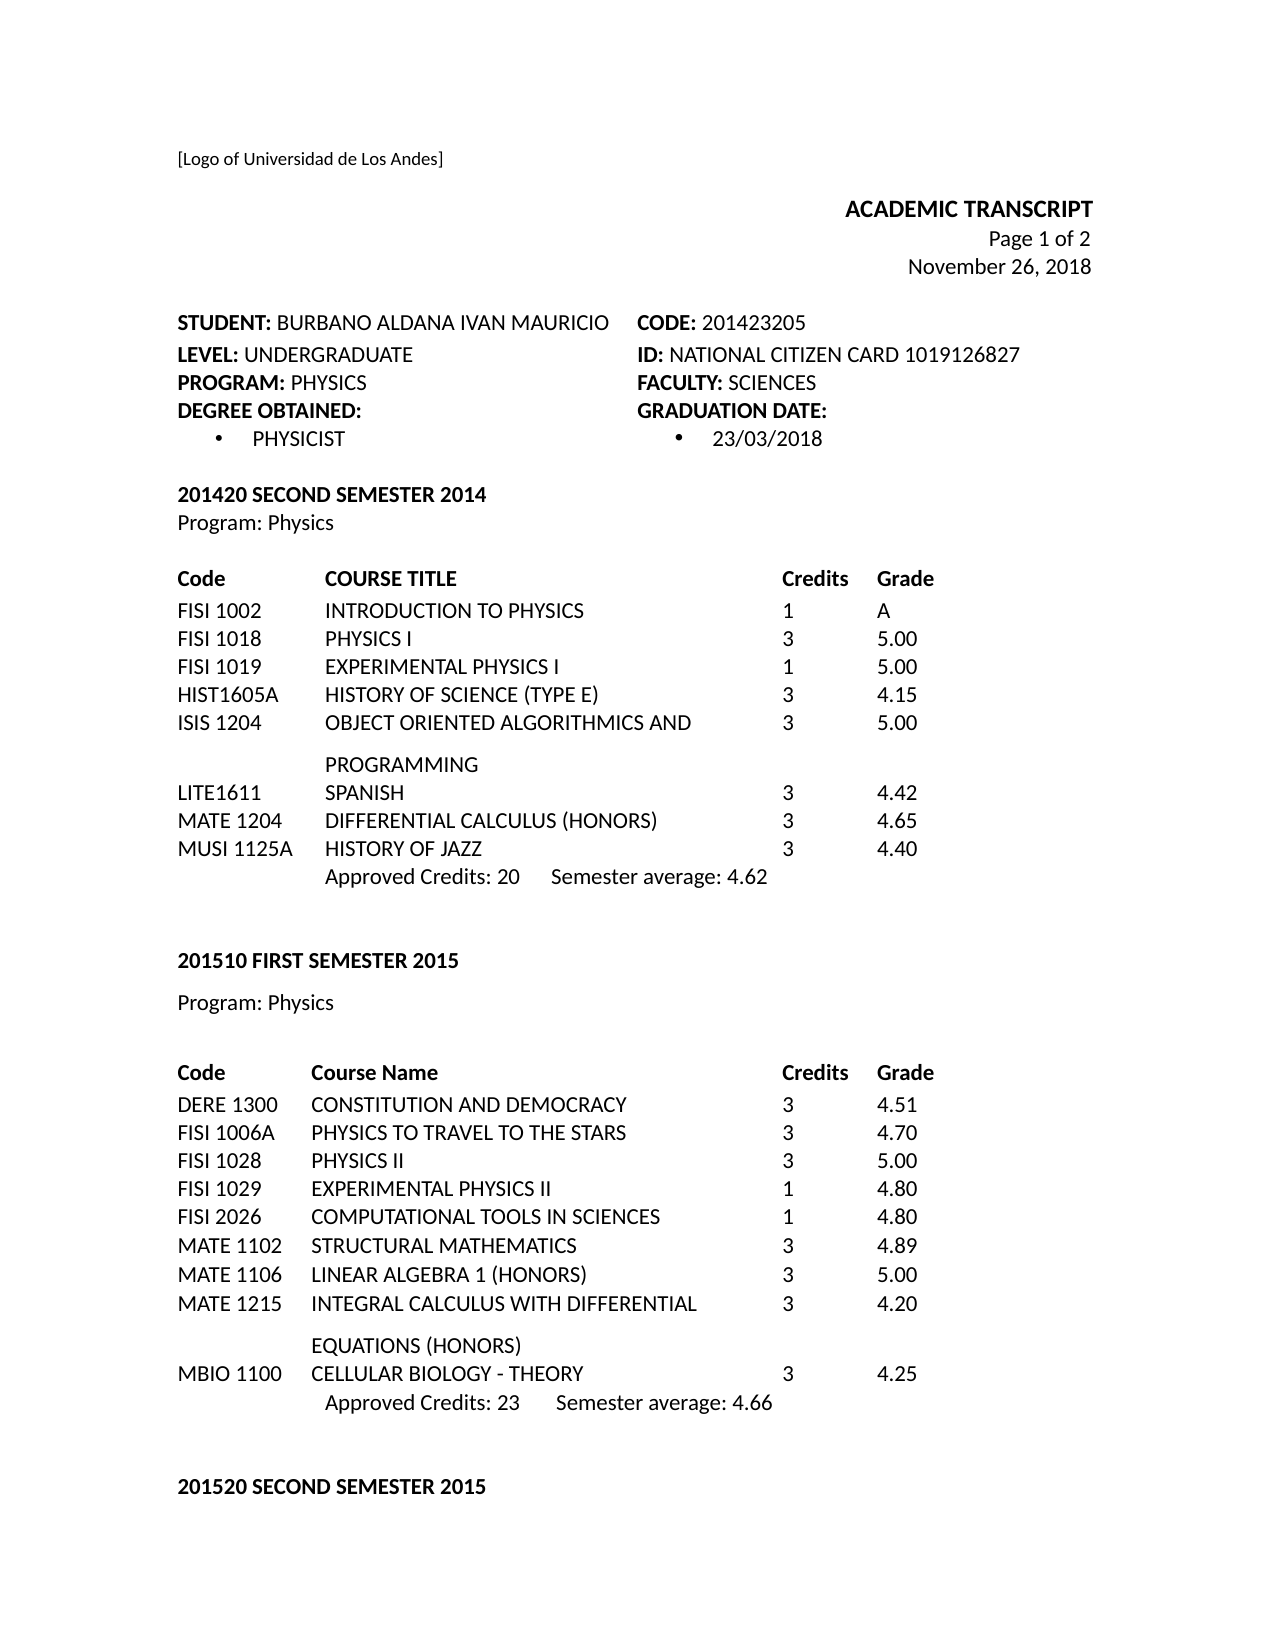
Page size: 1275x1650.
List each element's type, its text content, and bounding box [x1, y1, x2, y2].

table_cell MBIO 1100 [166, 1359, 300, 1388]
text Approved Credits: 20 Semester average: 4.62 [251, 862, 1098, 890]
table_cell FACULTY: SCIENCES [626, 368, 1086, 396]
table_cell 4.89 [866, 1231, 1086, 1260]
table_cell HIST1605A [166, 680, 314, 708]
table_header Course Name [300, 1058, 771, 1090]
table_cell FISI 1029 [166, 1174, 300, 1202]
table_cell 3 [771, 680, 866, 708]
table_header COURSE TITLE [314, 564, 771, 596]
table_cell 4.15 [866, 680, 1086, 708]
table_header Grade [866, 564, 1086, 596]
table_cell A [866, 596, 1086, 624]
table_cell OBJECT ORIENTED ALGORITHMICS AND PROGRAMMING [314, 708, 771, 778]
table_cell CELLULAR BIOLOGY - THEORY [300, 1359, 771, 1388]
table_header 201520 SECOND SEMESTER 2015 [166, 1472, 1086, 1500]
table_cell 3 [771, 1118, 866, 1146]
table_cell 1 [771, 1174, 866, 1202]
table_cell 4.70 [866, 1118, 1086, 1146]
table_cell 3 [771, 1231, 866, 1260]
table_cell 4.25 [866, 1359, 1086, 1388]
table_cell 4.51 [866, 1090, 1086, 1118]
text Page 1 of 2 [177, 224, 1098, 252]
table_header Code [166, 564, 314, 596]
table_cell 3 [771, 1146, 866, 1174]
table_cell PHYSICS I [314, 624, 771, 652]
table_cell 1 [771, 596, 866, 624]
table_cell 1 [771, 1202, 866, 1231]
table_cell 4.42 [866, 778, 1086, 806]
text Approved Credits: 23 Semester average: 4.66 [251, 1388, 1098, 1416]
table_cell EXPERIMENTAL PHYSICS I [314, 652, 771, 680]
table_cell 5.00 [866, 1260, 1086, 1289]
table_header Credits [771, 1058, 866, 1090]
table_header 201510 FIRST SEMESTER 2015 Program: Physics [166, 946, 1086, 1016]
table_cell FISI 1006A [166, 1118, 300, 1146]
table_header Credits [771, 564, 866, 596]
table_cell 3 [771, 1289, 866, 1359]
text [Logo of Universidad de Los Andes] [177, 148, 1098, 171]
table_cell 3 [771, 1090, 866, 1118]
table_cell FISI 1002 [166, 596, 314, 624]
table_cell FISI 1018 [166, 624, 314, 652]
table_cell GRADUATION DATE: 23/03/2018 [626, 396, 1086, 452]
table_cell INTRODUCTION TO PHYSICS [314, 596, 771, 624]
table_cell 5.00 [866, 652, 1086, 680]
table_cell MATE 1204 [166, 806, 314, 834]
table_cell FISI 1028 [166, 1146, 300, 1174]
table_cell 1 [771, 652, 866, 680]
table_cell EXPERIMENTAL PHYSICS II [300, 1174, 771, 1202]
table_cell 5.00 [866, 708, 1086, 778]
table_cell 5.00 [866, 624, 1086, 652]
table_cell PROGRAM: PHYSICS [166, 368, 626, 396]
table_cell 3 [771, 778, 866, 806]
table_cell STRUCTURAL MATHEMATICS [300, 1231, 771, 1260]
table_cell SPANISH [314, 778, 771, 806]
table_cell LEVEL: UNDERGRADUATE [166, 340, 626, 368]
table_header STUDENT: BURBANO ALDANA IVAN MAURICIO [166, 308, 626, 340]
table_cell 4.40 [866, 834, 1086, 862]
table_cell DEGREE OBTAINED: PHYSICIST [166, 396, 626, 452]
table_cell LITE1611 [166, 778, 314, 806]
table_cell 4.80 [866, 1174, 1086, 1202]
table_cell INTEGRAL CALCULUS WITH DIFFERENTIAL EQUATIONS (HONORS) [300, 1289, 771, 1359]
table_cell MUSI 1125A [166, 834, 314, 862]
table_cell COMPUTATIONAL TOOLS IN SCIENCES [300, 1202, 771, 1231]
table_cell 3 [771, 1260, 866, 1289]
text November 26, 2018 [177, 252, 1098, 280]
table_cell HISTORY OF SCIENCE (TYPE E) [314, 680, 771, 708]
table_cell LINEAR ALGEBRA 1 (HONORS) [300, 1260, 771, 1289]
table_header Code [166, 1058, 300, 1090]
table_cell 3 [771, 1359, 866, 1388]
table_cell 3 [771, 834, 866, 862]
table_cell 5.00 [866, 1146, 1086, 1174]
table_cell MATE 1215 [166, 1289, 300, 1359]
table_cell 4.80 [866, 1202, 1086, 1231]
table_cell PHYSICS TO TRAVEL TO THE STARS [300, 1118, 771, 1146]
table_cell 3 [771, 806, 866, 834]
table_cell ID: NATIONAL CITIZEN CARD 1019126827 [626, 340, 1086, 368]
table_cell 4.20 [866, 1289, 1086, 1359]
table_cell FISI 2026 [166, 1202, 300, 1231]
table_cell FISI 1019 [166, 652, 314, 680]
table_header 201420 SECOND SEMESTER 2014 Program: Physics [166, 480, 1086, 536]
table_cell PHYSICS II [300, 1146, 771, 1174]
table_cell CONSTITUTION AND DEMOCRACY [300, 1090, 771, 1118]
table_cell MATE 1106 [166, 1260, 300, 1289]
table_cell DERE 1300 [166, 1090, 300, 1118]
table_cell HISTORY OF JAZZ [314, 834, 771, 862]
table_header Grade [866, 1058, 1086, 1090]
table_cell 3 [771, 708, 866, 778]
table_header CODE: 201423205 [626, 308, 1086, 340]
subtitle ACADEMIC TRANSCRIPT [177, 193, 1098, 224]
table_cell ISIS 1204 [166, 708, 314, 778]
table_cell 4.65 [866, 806, 1086, 834]
table_cell DIFFERENTIAL CALCULUS (HONORS) [314, 806, 771, 834]
table_cell 3 [771, 624, 866, 652]
table_cell MATE 1102 [166, 1231, 300, 1260]
